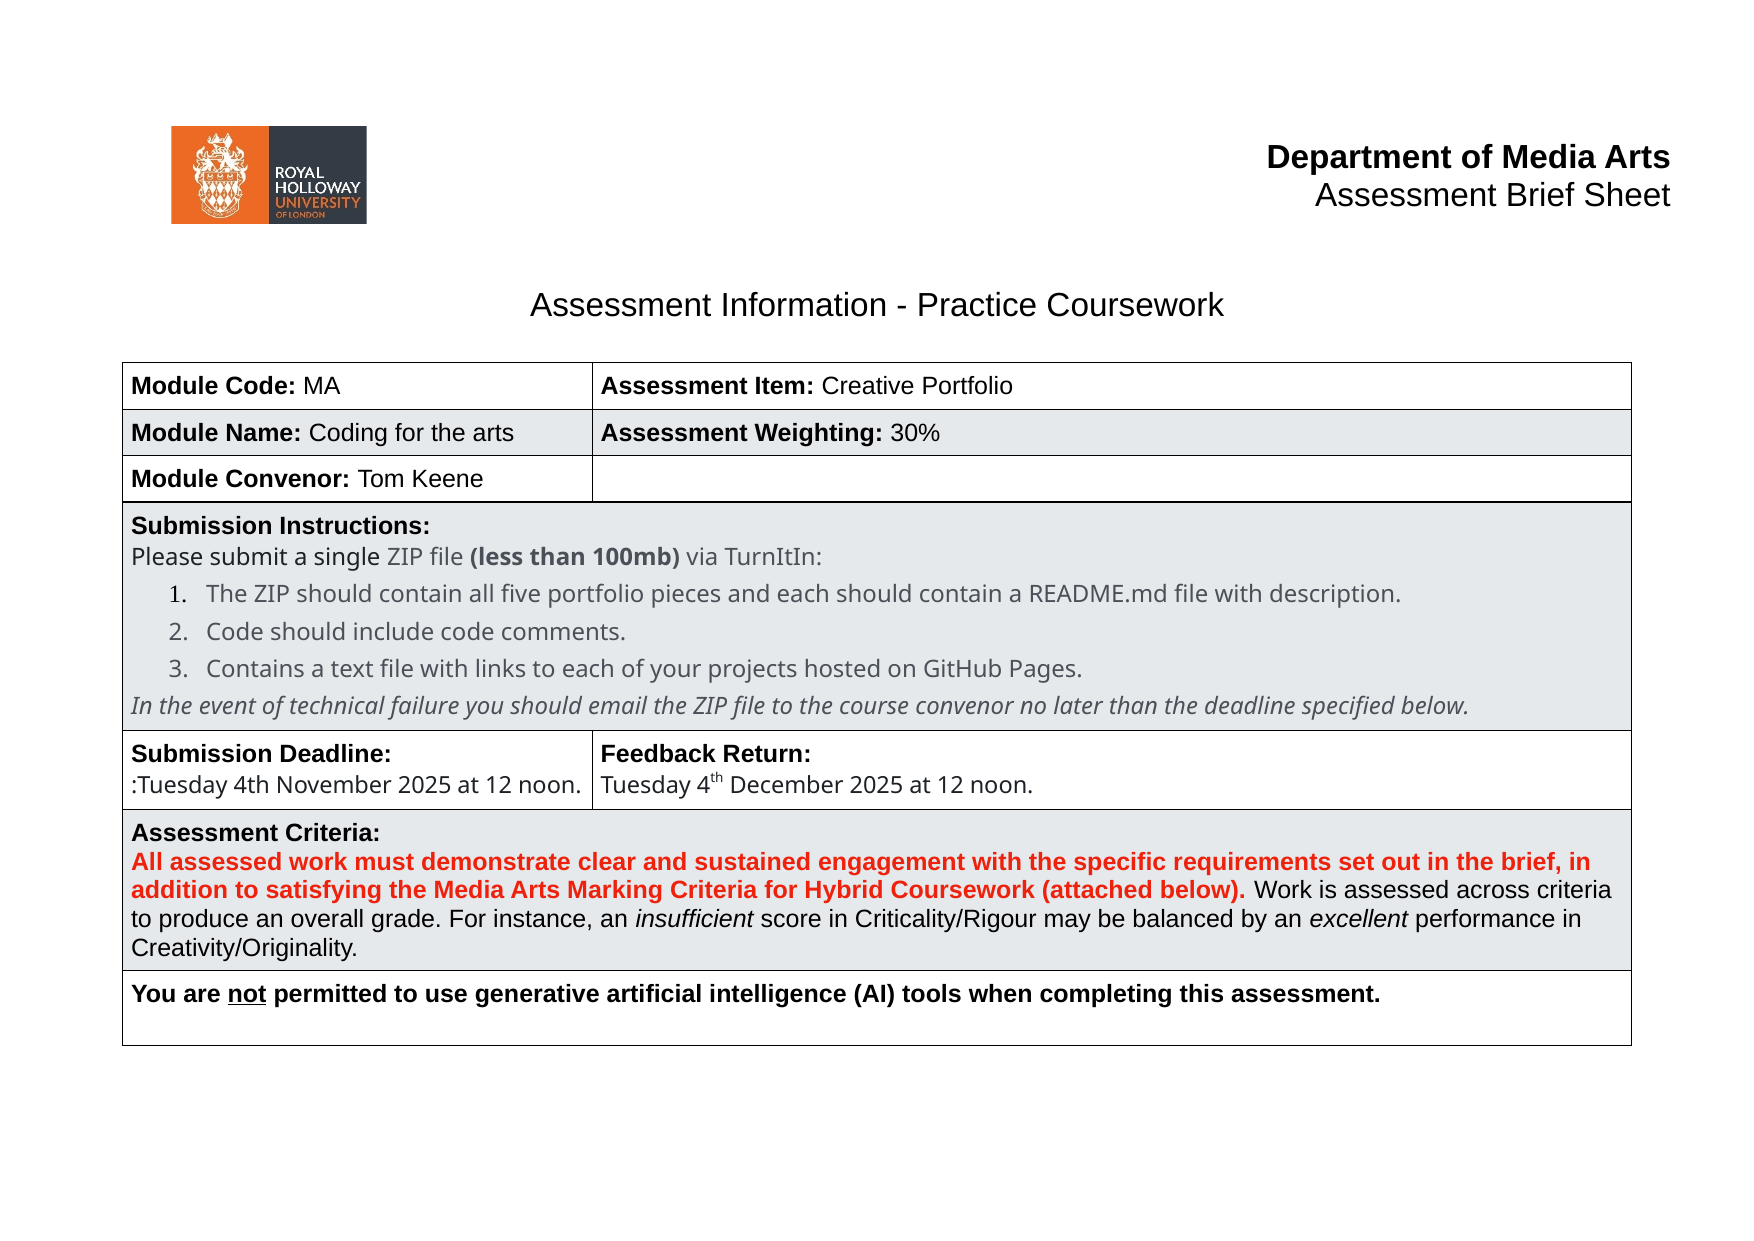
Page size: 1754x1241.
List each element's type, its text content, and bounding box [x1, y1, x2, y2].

table_header Module Code: MA [123, 363, 592, 408]
table_cell Submission Deadline: :Tuesday 4th November 2025 at 12 noon. [123, 731, 592, 808]
table_header Assessment Item: Creative Portfolio [593, 363, 1631, 408]
table_cell Assessment Criteria: All assessed work must demonstrate clear and sustained engagement with the specific requirements set out in the brief, in addition to satisfying the Media Arts Marking Criteria for Hybrid Coursework (attached below). Work is assessed across criteria to produce an overall grade. For instance, an insufficient score in Criticality/Rigour may be balanced by an excellent performance in Creativity/Originality. [123, 810, 1631, 970]
table_cell Module Convenor: Tom Keene [123, 456, 592, 501]
table_cell Submission Instructions: Please submit a single ZIP file (less than 100mb) via TurnItIn: The ZIP should contain all five portfolio pieces and each should contain a README.md file with description. Code should include code comments. Contains a text file with links to each of your projects hosted on GitHub Pages. In the event of technical failure you should email the ZIP file to the course convenor no later than the deadline specified below. [123, 503, 1631, 730]
table_header Department of Media Arts Assessment Brief Sheet [520, 118, 1679, 232]
table_cell You are not permitted to use generative artificial intelligence (AI) tools when completing this assessment. [123, 971, 1631, 1045]
table_cell Assessment Weighting: 30% [593, 410, 1631, 455]
table_header [163, 118, 520, 232]
text Assessment Information - Practice Coursework [118, 285, 1636, 323]
table_cell Module Name: Coding for the arts [123, 410, 592, 455]
table_cell Feedback Return: Tuesday 4th December 2025 at 12 noon. [593, 731, 1631, 808]
picture [171, 126, 367, 224]
table_cell [593, 456, 1631, 501]
